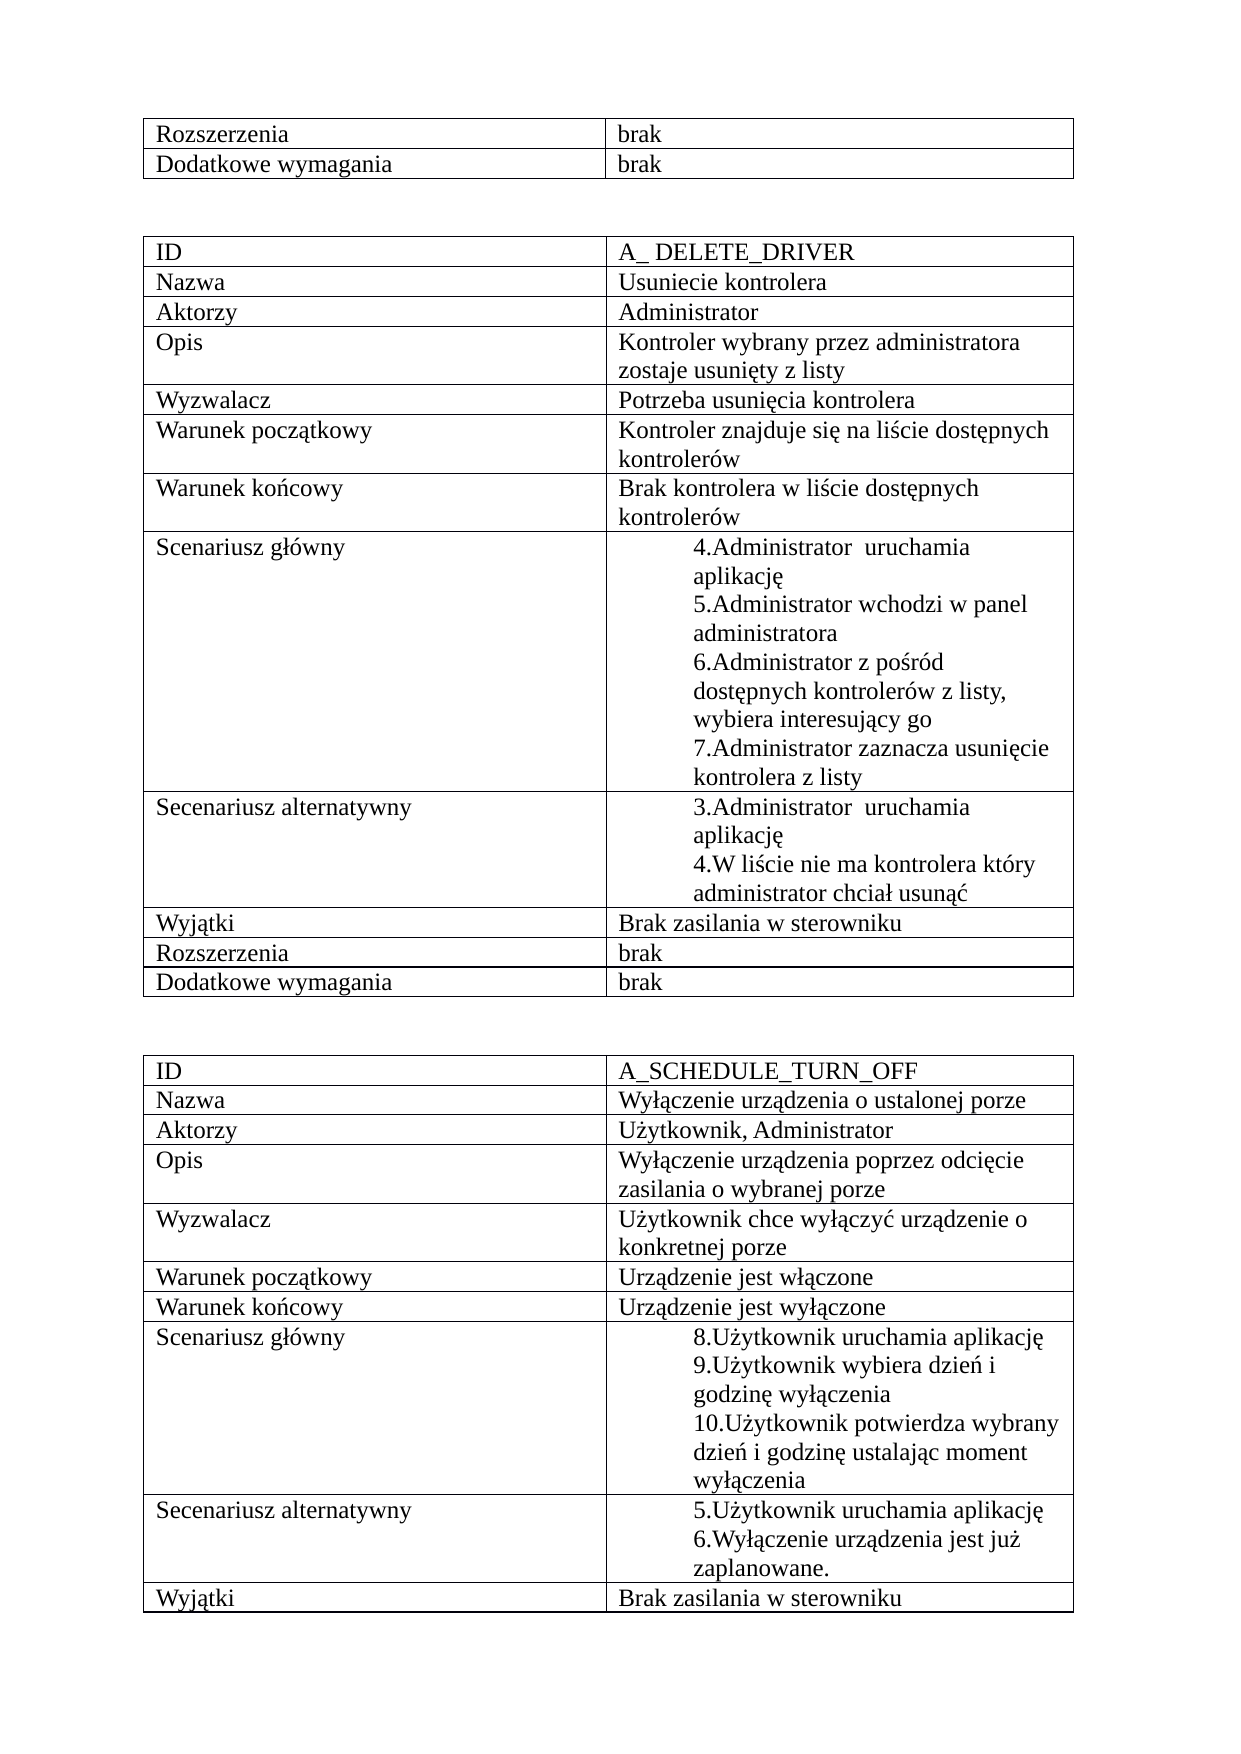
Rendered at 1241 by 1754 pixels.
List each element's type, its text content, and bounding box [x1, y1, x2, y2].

table_cell Secenariusz alternatywny [144, 792, 606, 907]
table_cell brak [606, 119, 1073, 148]
table_cell brak [607, 938, 1073, 966]
table_cell Administrator uruchamia aplikację Administrator wchodzi w panel administratora Administrator z pośród dostępnych kontrolerów z listy, wybiera interesujący go Administrator zaznacza usunięcie kontrolera z listy [607, 532, 1073, 791]
table_cell Użytkownik uruchamia aplikację Użytkownik wybiera dzień i godzinę wyłączenia Użytkownik potwierdza wybrany dzień i godzinę ustalając moment wyłączenia [607, 1322, 1073, 1494]
table_cell Kontroler znajduje się na liście dostępnych kontrolerów [607, 415, 1073, 472]
table_cell Warunek początkowy [144, 1262, 606, 1291]
table_cell Warunek końcowy [144, 1292, 606, 1321]
table_cell Kontroler wybrany przez administratora zostaje usunięty z listy [607, 327, 1073, 384]
table_cell Dodatkowe wymagania [144, 968, 606, 996]
table_cell Urządzenie jest włączone [607, 1262, 1073, 1291]
table_cell Użytkownik uruchamia aplikację Wyłączenie urządzenia jest już zaplanowane. [607, 1495, 1073, 1582]
table_cell Nazwa [144, 1086, 606, 1114]
table_cell Wyzwalacz [144, 1204, 606, 1261]
table_cell Brak zasilania w sterowniku [607, 1583, 1073, 1611]
table_cell Wyjątki [144, 908, 606, 937]
table_header A_ DELETE_DRIVER [607, 237, 1073, 266]
table_cell Scenariusz główny [144, 1322, 606, 1494]
table_cell Opis [144, 1145, 606, 1203]
table_cell Potrzeba usunięcia kontrolera [607, 385, 1073, 414]
table_cell Opis [144, 327, 606, 384]
table_cell Usuniecie kontrolera [607, 267, 1073, 296]
table_header ID [144, 237, 606, 266]
table_cell Administrator uruchamia aplikację W liście nie ma kontrolera który administrator chciał usunąć [607, 792, 1073, 907]
table_cell Warunek końcowy [144, 474, 606, 531]
table_cell Wyłączenie urządzenia poprzez odcięcie zasilania o wybranej porze [607, 1145, 1073, 1203]
table_cell Dodatkowe wymagania [144, 149, 605, 178]
table_cell brak [607, 968, 1073, 996]
table_cell Warunek początkowy [144, 415, 606, 472]
table_cell Nazwa [144, 267, 606, 296]
table_cell Wyzwalacz [144, 385, 606, 414]
table_cell brak [606, 149, 1073, 178]
table_header A_SCHEDULE_TURN_OFF [607, 1056, 1073, 1084]
table_cell Aktorzy [144, 297, 606, 326]
table_cell Użytkownik chce wyłączyć urządzenie o konkretnej porze [607, 1204, 1073, 1261]
table_cell Rozszerzenia [144, 938, 606, 966]
table_cell Scenariusz główny [144, 532, 606, 791]
table_cell Administrator [607, 297, 1073, 326]
table_cell Brak zasilania w sterowniku [607, 908, 1073, 937]
table_cell Wyłączenie urządzenia o ustalonej porze [607, 1086, 1073, 1114]
table_cell Użytkownik, Administrator [607, 1115, 1073, 1144]
table_cell Aktorzy [144, 1115, 606, 1144]
table_cell Secenariusz alternatywny [144, 1495, 606, 1582]
table_cell Rozszerzenia [144, 119, 605, 148]
table_cell Brak kontrolera w liście dostępnych kontrolerów [607, 474, 1073, 531]
table_header ID [144, 1056, 606, 1084]
table_cell Urządzenie jest wyłączone [607, 1292, 1073, 1321]
table_cell Wyjątki [144, 1583, 606, 1611]
